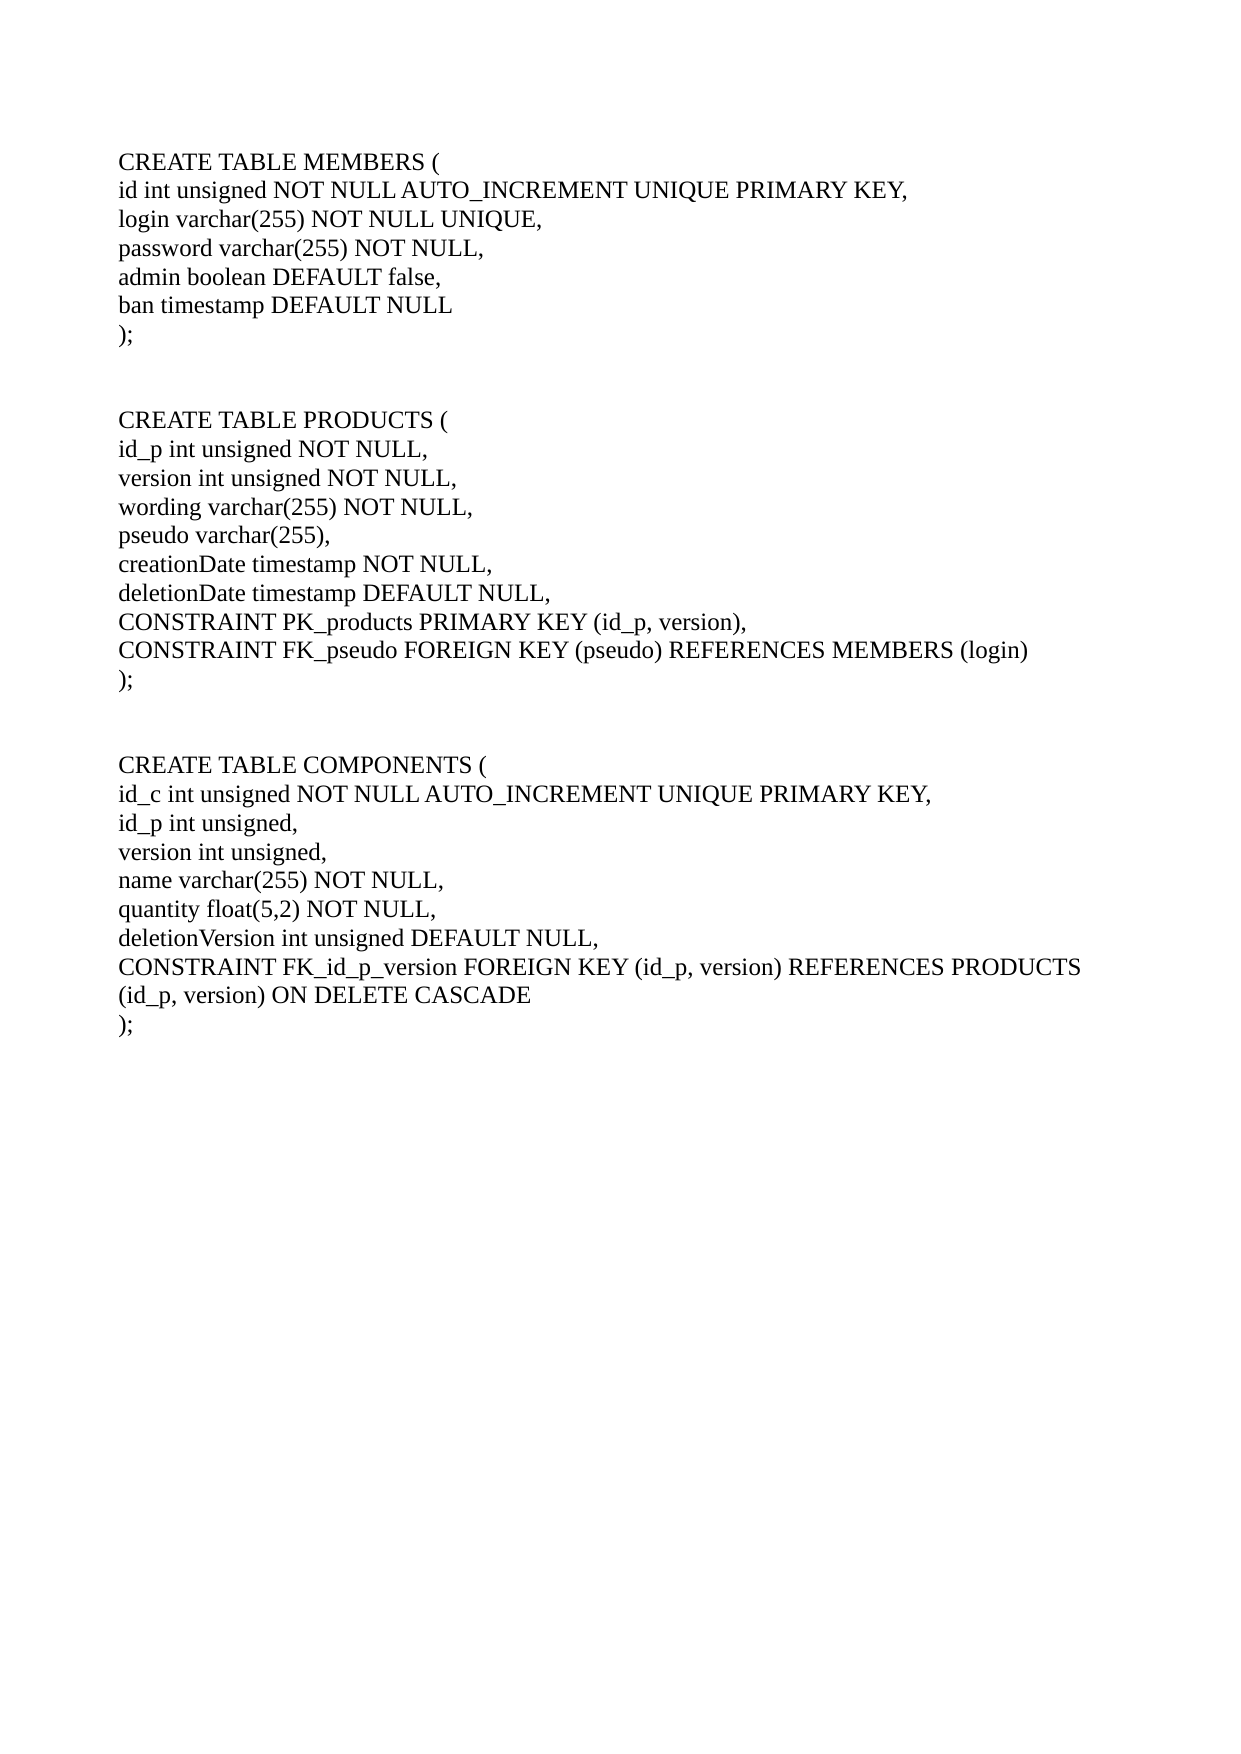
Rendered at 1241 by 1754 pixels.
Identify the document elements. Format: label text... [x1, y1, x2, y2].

text deletionDate timestamp DEFAULT NULL, [118, 578, 1122, 607]
text ); [118, 1009, 1122, 1038]
text password varchar(255) NOT NULL, [118, 233, 1122, 262]
text version int unsigned, [118, 837, 1122, 866]
text quantity float(5,2) NOT NULL, [118, 894, 1122, 923]
text CREATE TABLE MEMBERS ( [118, 147, 1122, 176]
text creationDate timestamp NOT NULL, [118, 549, 1122, 578]
text CONSTRAINT FK_id_p_version FOREIGN KEY (id_p, version) REFERENCES PRODUCTS (id_p, version) ON DELETE CASCADE [118, 952, 1122, 1009]
text admin boolean DEFAULT false, [118, 262, 1122, 291]
text ); [118, 664, 1122, 693]
text id_c int unsigned NOT NULL AUTO_INCREMENT UNIQUE PRIMARY KEY, [118, 779, 1122, 808]
text login varchar(255) NOT NULL UNIQUE, [118, 204, 1122, 233]
text version int unsigned NOT NULL, [118, 463, 1122, 492]
text ); [118, 319, 1122, 348]
text CREATE TABLE PRODUCTS ( [118, 406, 1122, 434]
text wording varchar(255) NOT NULL, [118, 492, 1122, 521]
text CREATE TABLE COMPONENTS ( [118, 751, 1122, 779]
text name varchar(255) NOT NULL, [118, 866, 1122, 894]
text CONSTRAINT FK_pseudo FOREIGN KEY (pseudo) REFERENCES MEMBERS (login) [118, 636, 1122, 664]
text ban timestamp DEFAULT NULL [118, 291, 1122, 319]
text id int unsigned NOT NULL AUTO_INCREMENT UNIQUE PRIMARY KEY, [118, 176, 1122, 204]
text id_p int unsigned, [118, 808, 1122, 837]
text deletionVersion int unsigned DEFAULT NULL, [118, 923, 1122, 952]
text pseudo varchar(255), [118, 521, 1122, 549]
text CONSTRAINT PK_products PRIMARY KEY (id_p, version), [118, 607, 1122, 636]
text id_p int unsigned NOT NULL, [118, 434, 1122, 463]
